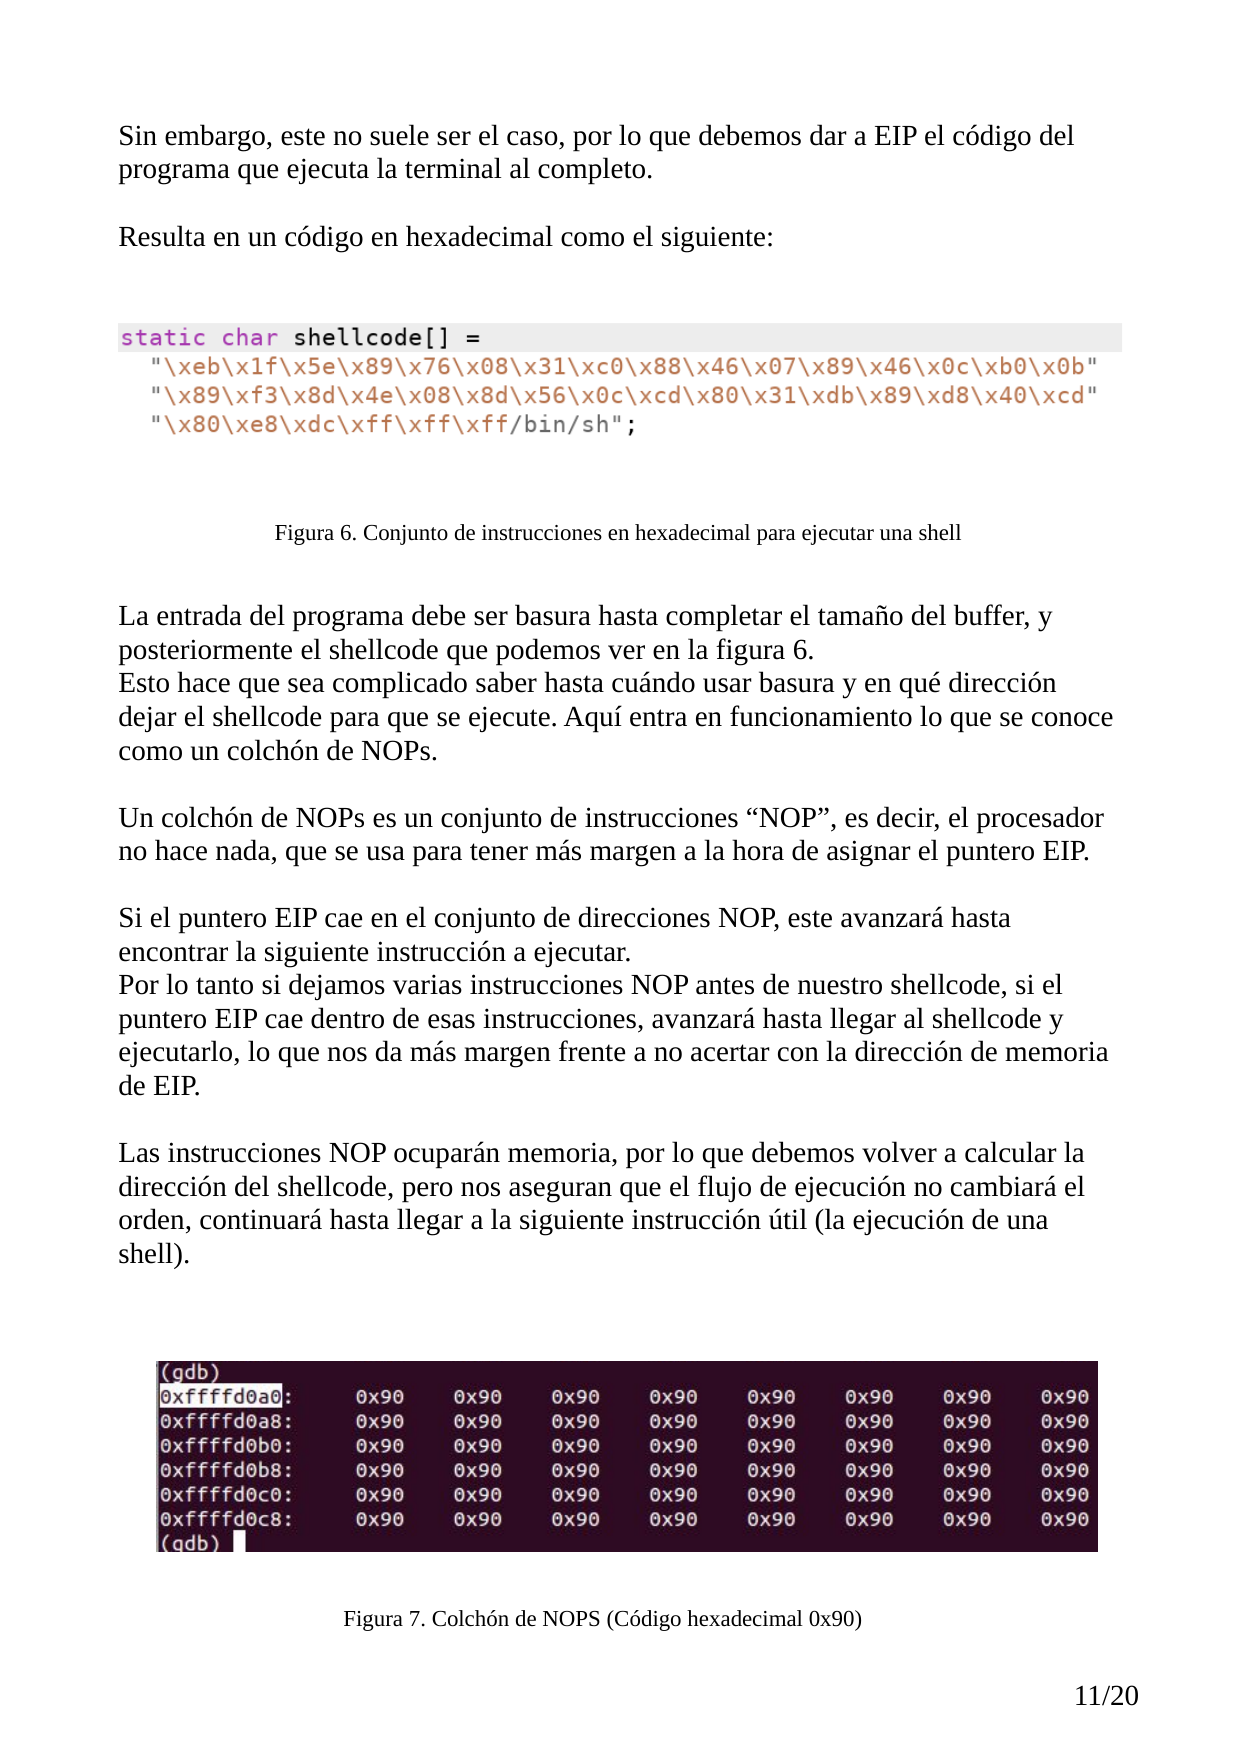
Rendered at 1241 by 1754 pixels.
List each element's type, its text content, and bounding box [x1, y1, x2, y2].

text La entrada del programa debe ser basura hasta completar el tamaño del buffer, y posteriormente el shellcode que podemos ver en la figura 6. [118, 598, 1122, 666]
text Las instrucciones NOP ocuparán memoria, por lo que debemos volver a calcular la dirección del shellcode, pero nos aseguran que el flujo de ejecución no cambiará el orden, continuará hasta llegar a la siguiente instrucción útil (la ejecución de una shell). [118, 1135, 1122, 1269]
text Figura 7. Colchón de NOPS (Código hexadecimal 0x90) [118, 1605, 1122, 1631]
text Figura 6. Conjunto de instrucciones en hexadecimal para ejecutar una shell [118, 517, 1122, 546]
picture [156, 1361, 1098, 1552]
text Un colchón de NOPs es un conjunto de instrucciones “NOP”, es decir, el procesador no hace nada, que se usa para tener más margen a la hora de asignar el puntero EIP. [118, 800, 1122, 867]
text Si el puntero EIP cae en el conjunto de direcciones NOP, este avanzará hasta encontrar la siguiente instrucción a ejecutar. [118, 900, 1122, 967]
text Esto hace que sea complicado saber hasta cuándo usar basura y en qué dirección dejar el shellcode para que se ejecute. Aquí entra en funcionamiento lo que se conoce como un colchón de NOPs. [118, 666, 1122, 766]
picture [118, 312, 1123, 460]
text Resulta en un código en hexadecimal como el siguiente: [118, 219, 1122, 252]
text Por lo tanto si dejamos varias instrucciones NOP antes de nuestro shellcode, si el puntero EIP cae dentro de esas instrucciones, avanzará hasta llegar al shellcode y ejecutarlo, lo que nos da más margen frente a no acertar con la dirección de memoria de EIP. [118, 967, 1122, 1102]
text Sin embargo, este no suele ser el caso, por lo que debemos dar a EIP el código del programa que ejecuta la terminal al completo. [118, 118, 1122, 185]
